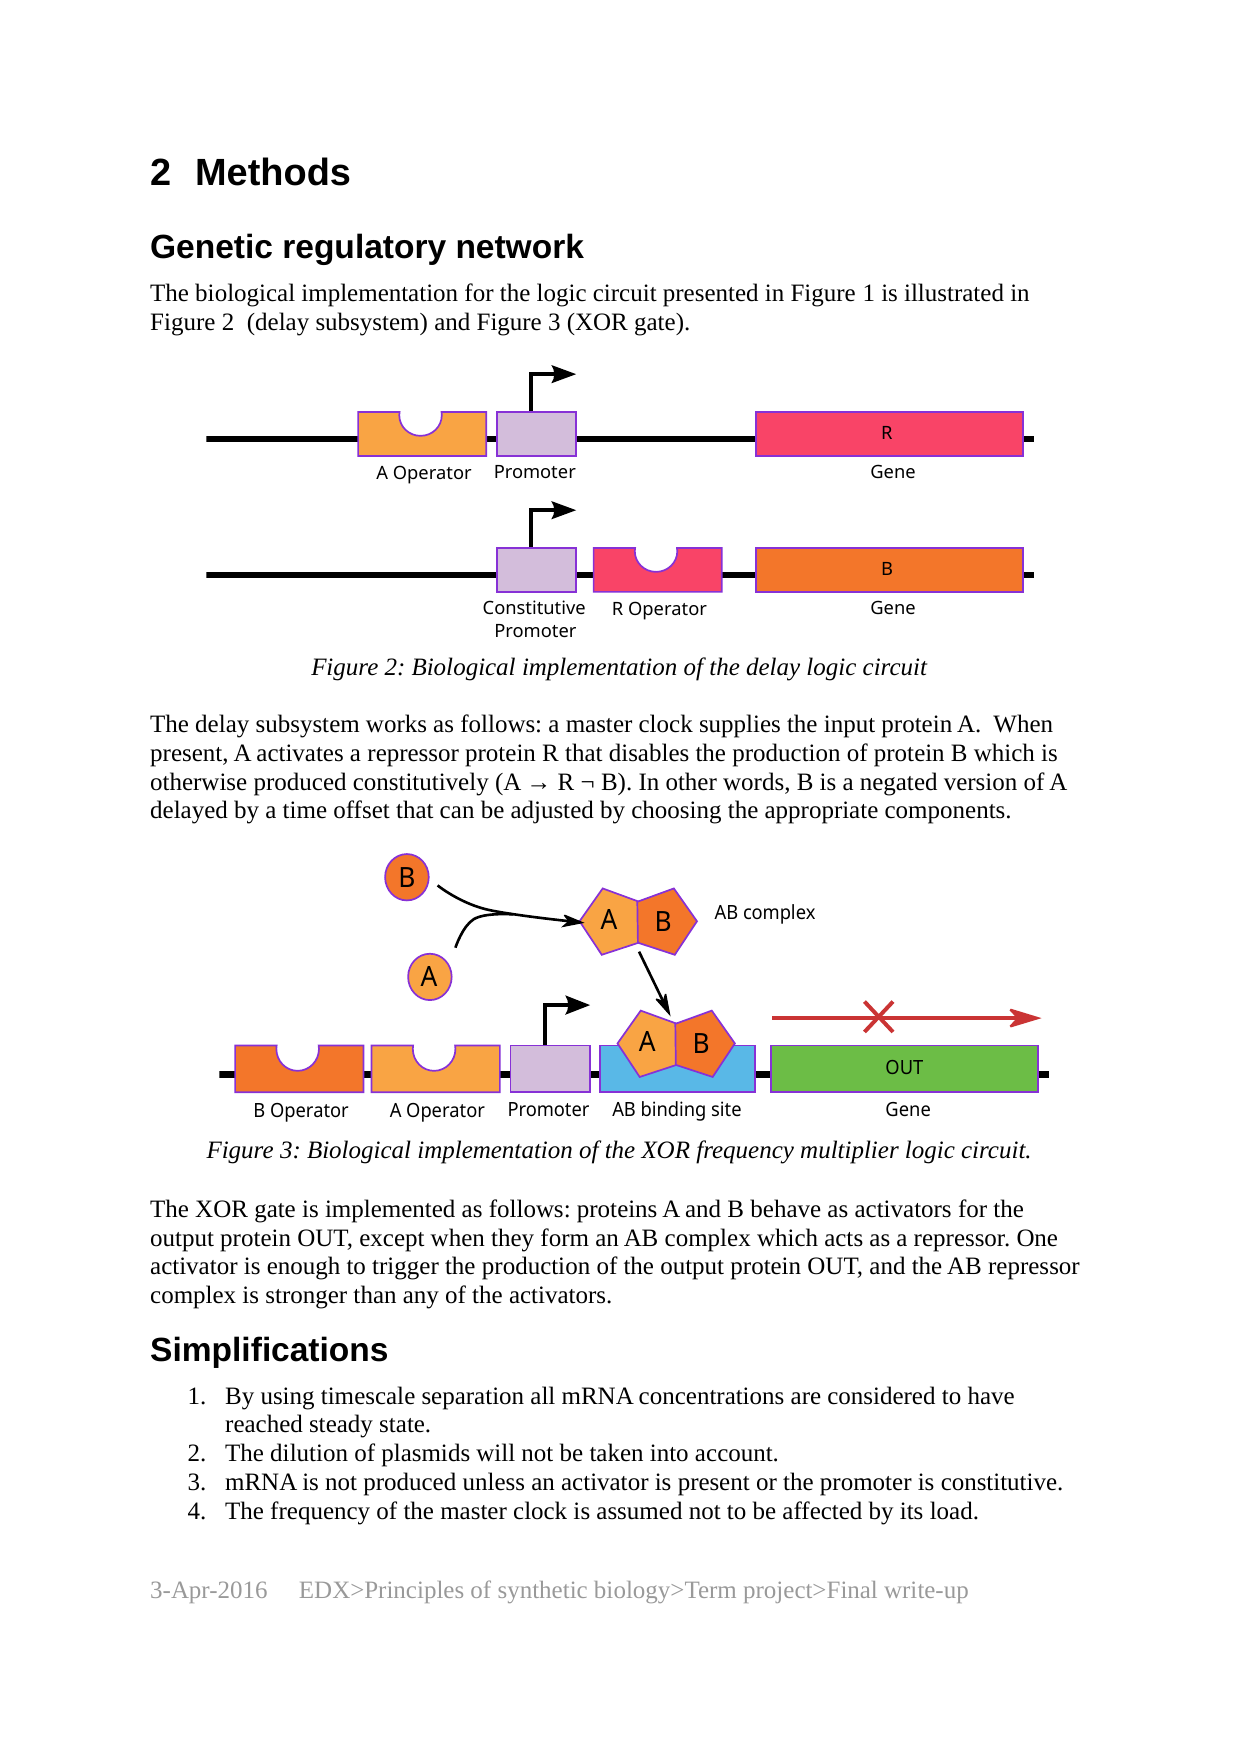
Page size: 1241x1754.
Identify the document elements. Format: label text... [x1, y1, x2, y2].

subtitle Genetic regulatory network [150, 227, 1091, 266]
text Figure 3: Biological implementation of the XOR frequency multiplier logic circuit. [175, 866, 1065, 1164]
text Figure 2: Biological implementation of the delay logic circuit [150, 364, 1091, 681]
list By using timescale separation all mRNA concentrations are considered to have reached steady state. [187, 1381, 1091, 1438]
text The biological implementation for the logic circuit presented in Figure 1 is illustrated in Figure 2 (delay subsystem) and Figure 3 (XOR gate). [150, 278, 1091, 336]
text The XOR gate is implemented as follows: proteins A and B behave as activators for the output protein OUT, except when they form an AB complex which acts as a repressor. One activator is enough to trigger the production of the output protein OUT, and the AB repressor complex is stronger than any of the activators. [150, 1194, 1091, 1309]
list The frequency of the master clock is assumed not to be affected by its load. [187, 1496, 1091, 1524]
list mRNA is not produced unless an activator is present or the promoter is constitutive. [187, 1467, 1091, 1496]
list The dilution of plasmids will not be taken into account. [187, 1438, 1091, 1467]
subtitle Simplifications [150, 1330, 1091, 1368]
text The delay subsystem works as follows: a master clock supplies the input protein A. When present, A activates a repressor protein R that disables the production of protein B which is otherwise produced constitutively (A → R ¬ B). In other words, B is a negated version of A delayed by a time offset that can be adjusted by choosing the appropriate components. [150, 709, 1091, 824]
subtitle Methods [150, 150, 1091, 194]
